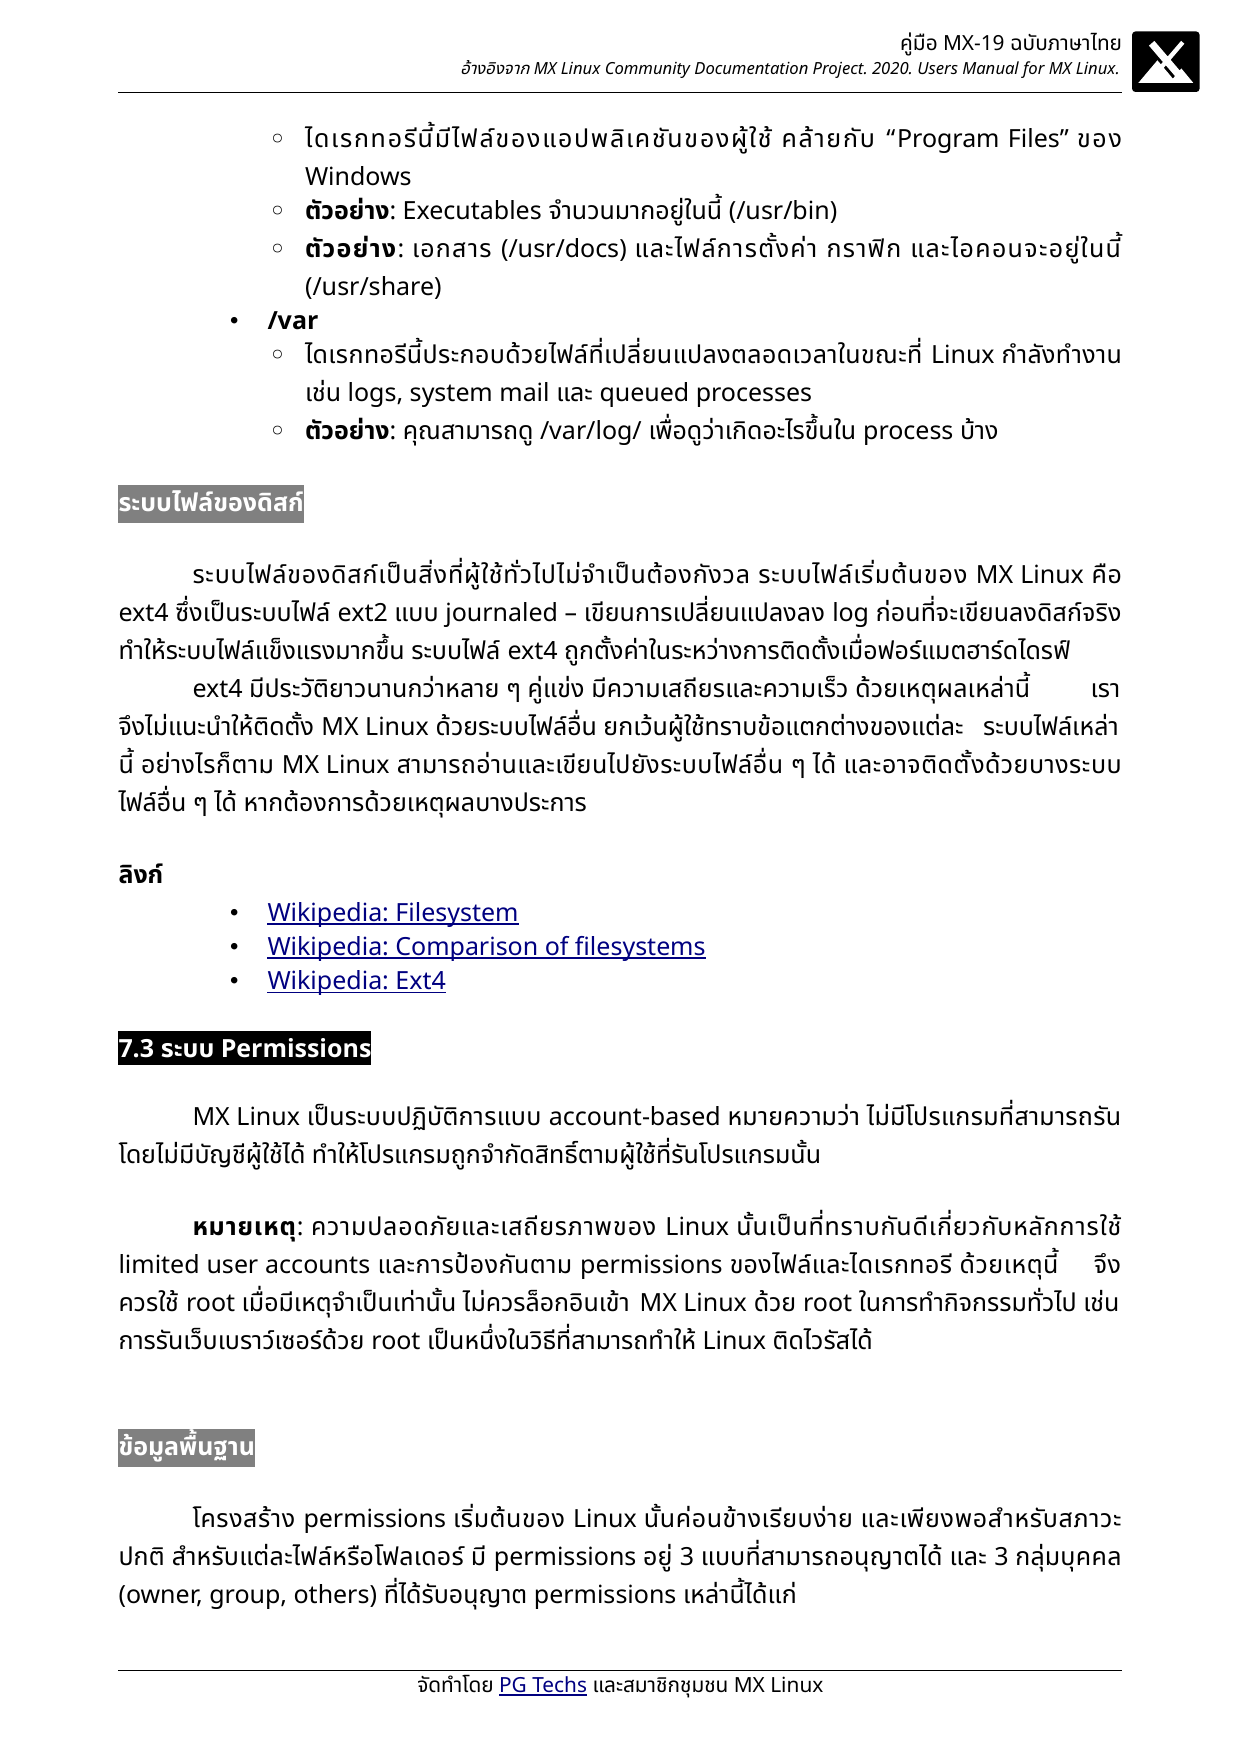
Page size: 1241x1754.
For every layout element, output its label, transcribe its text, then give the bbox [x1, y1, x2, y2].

text ลิงก์ [118, 857, 1122, 894]
list Wikipedia: Comparison of filesystems [230, 929, 1122, 963]
text ระบบไฟล์ของดิสก์เป็นสิ่งที่ผู้ใช้ทั่วไปไม่จำเป็นต้องกังวล ระบบไฟล์เริ่มต้นของ MX Linux คือ ext4 ซึ่งเป็นระบบไฟล์ ext2 แบบ journaled – เขียนการเปลี่ยนแปลงลง log ก่อนที่จะเขียนลงดิสก์จริง ทำให้ระบบไฟล์แข็งแรงมากขึ้น ระบบไฟล์ ext4 ถูกตั้งค่าในระหว่างการติดตั้งเมื่อฟอร์แมตฮาร์ดไดรฟ์ [118, 557, 1122, 671]
text ระบบไฟล์ของดิสก์ [118, 485, 1122, 523]
list Wikipedia: Ext4 [230, 963, 1122, 997]
list /var [230, 303, 1122, 337]
text 7.3 ระบบ Permissions [118, 1031, 1122, 1065]
list Wikipedia: Filesystem [230, 894, 1122, 929]
list ตัวอย่าง: Executables จำนวนมากอยู่ในนี้ (/usr/bin) [267, 193, 1122, 231]
list ตัวอย่าง: คุณสามารถดู /var/log/ เพื่อดูว่าเกิดอะไรขึ้นใน process บ้าง [267, 413, 1122, 451]
text ext4 มีประวัติยาวนานกว่าหลาย ๆ คู่แข่ง มีความเสถียรและความเร็ว ด้วยเหตุผลเหล่านี้ เราจึงไม่แนะนำให้ติดตั้ง MX Linux ด้วยระบบไฟล์อื่น ยกเว้นผู้ใช้ทราบข้อแตกต่างของแต่ละ ระบบไฟล์เหล่านี้ อย่างไรก็ตาม MX Linux สามารถอ่านและเขียนไปยังระบบไฟล์อื่น ๆ ได้ และอาจติดตั้งด้วยบางระบบไฟล์อื่น ๆ ได้ หากต้องการด้วยเหตุผลบางประการ [118, 671, 1122, 823]
text หมายเหตุ: ความปลอดภัยและเสถียรภาพของ Linux นั้นเป็นที่ทราบกันดีเกี่ยวกับหลักการใช้ limited user accounts และการป้องกันตาม permissions ของไฟล์และไดเรกทอรี ด้วยเหตุนี้ จึงควรใช้ root เมื่อมีเหตุจำเป็นเท่านั้น ไม่ควรล็อกอินเข้า MX Linux ด้วย root ในการทำกิจกรรมทั่วไป เช่น การรันเว็บเบราว์เซอร์ด้วย root เป็นหนึ่งในวิธีที่สามารถทำให้ Linux ติดไวรัสได้ [118, 1209, 1122, 1361]
text ข้อมูลพื้นฐาน [118, 1429, 1122, 1467]
text MX Linux เป็นระบบปฏิบัติการแบบ account-based หมายความว่า ไม่มีโปรแกรมที่สามารถรันโดยไม่มีบัญชีผู้ใช้ได้ ทำให้โปรแกรมถูกจำกัดสิทธิ์ตามผู้ใช้ที่รันโปรแกรมนั้น [118, 1099, 1122, 1175]
list ไดเรกทอรีนี้ประกอบด้วยไฟล์ที่เปลี่ยนแปลงตลอดเวลาในขณะที่ Linux กำลังทำงาน เช่น logs, system mail และ queued processes [267, 337, 1122, 413]
list ไดเรกทอรีนี้มีไฟล์ของแอปพลิเคชันของผู้ใช้ คล้ายกับ “Program Files” ของ Windows [267, 121, 1122, 193]
text โครงสร้าง permissions เริ่มต้นของ Linux นั้นค่อนข้างเรียบง่าย และเพียงพอสำหรับสภาวะปกติ สำหรับแต่ละไฟล์หรือโฟลเดอร์ มี permissions อยู่ 3 แบบที่สามารถอนุญาตได้ และ 3 กลุ่มบุคคล (owner, group, others) ที่ได้รับอนุญาต permissions เหล่านี้ได้แก่ [118, 1501, 1122, 1615]
list ตัวอย่าง: เอกสาร (/usr/docs) และไฟล์การตั้งค่า กราฟิก และไอคอนจะอยู่ในนี้ (/usr/share) [267, 231, 1122, 303]
